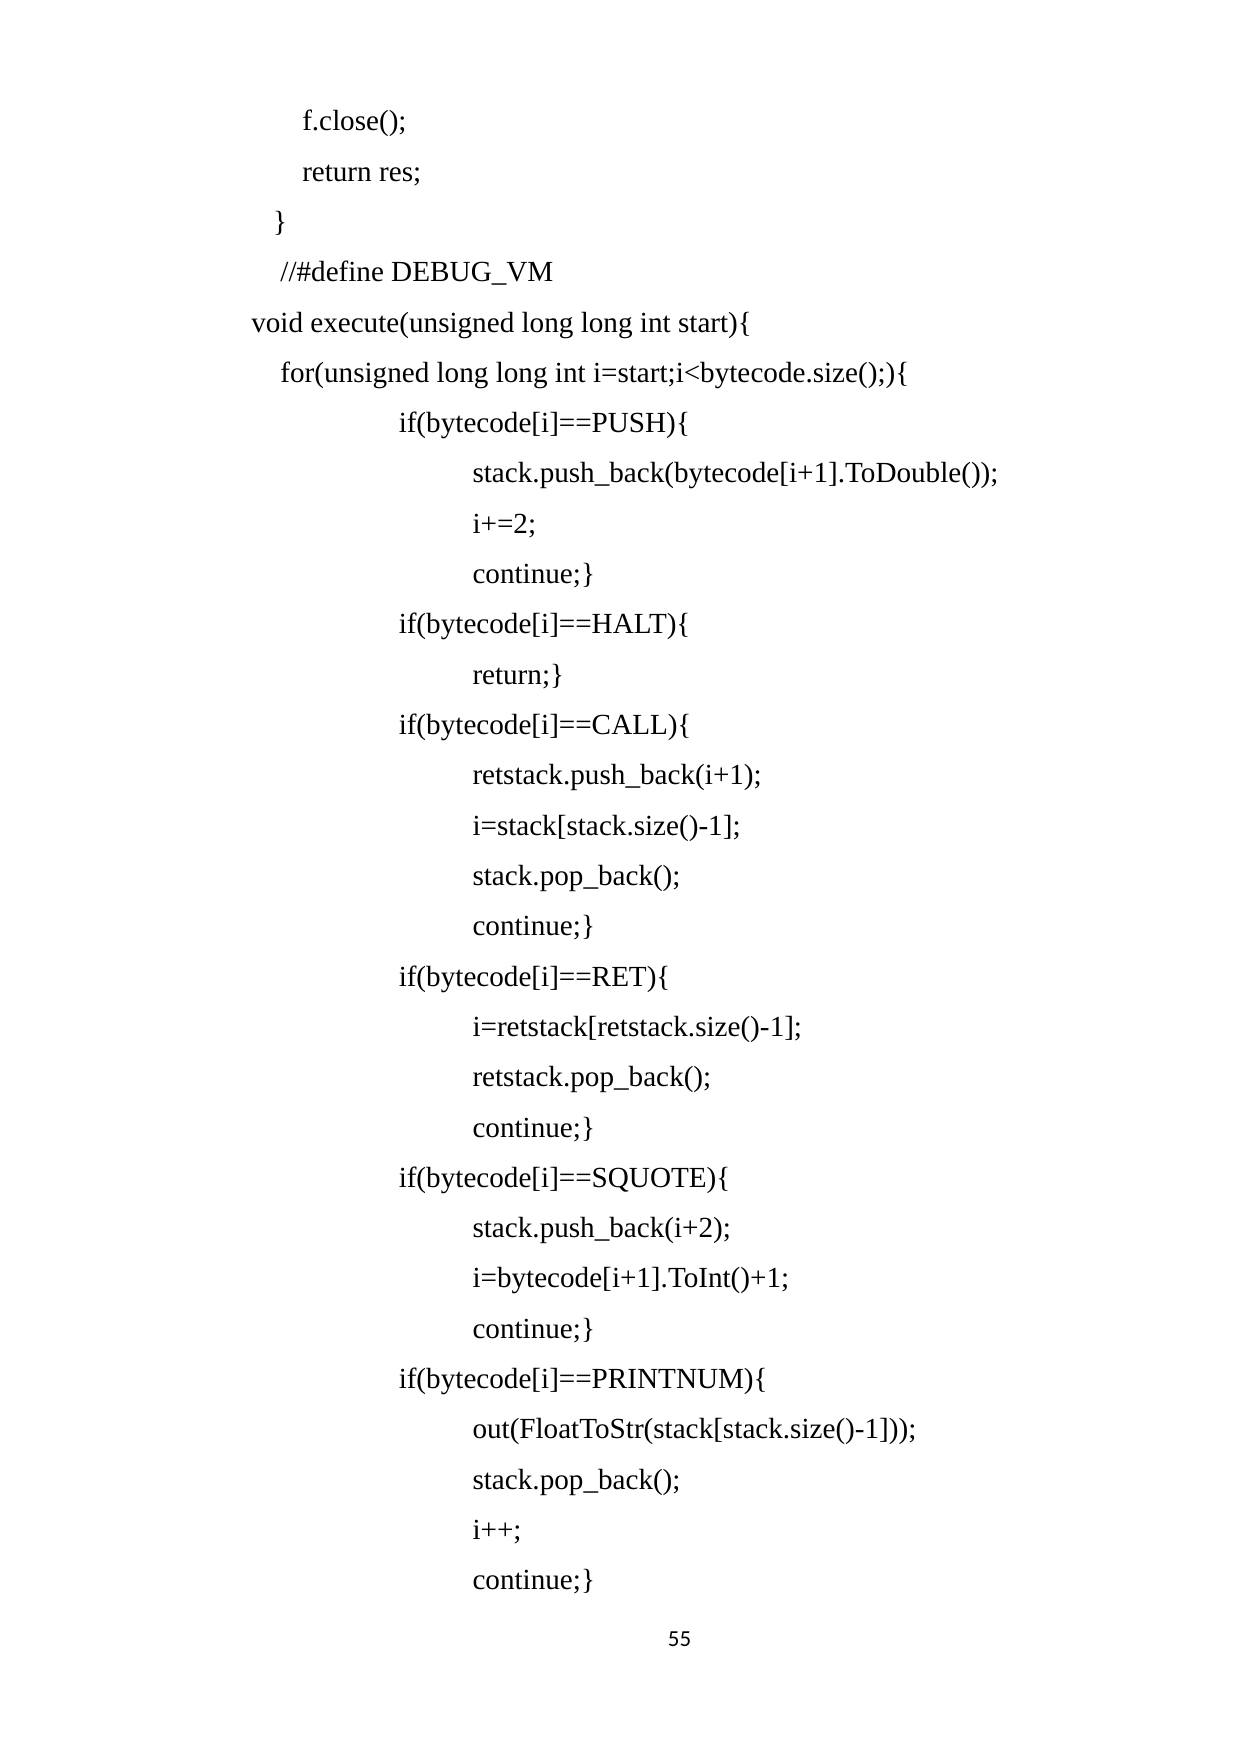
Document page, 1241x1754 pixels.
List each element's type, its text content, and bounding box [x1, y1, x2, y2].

subtitle stack.push_back(i+2); [177, 1210, 1181, 1244]
subtitle return res; [177, 154, 1181, 187]
subtitle continue;} [177, 556, 1181, 590]
subtitle continue;} [177, 1562, 1181, 1596]
subtitle out(FloatToStr(stack[stack.size()-1])); [177, 1412, 1181, 1445]
subtitle //#define DEBUG_VM [177, 254, 1181, 288]
subtitle if(bytecode[i]==CALL){ [177, 707, 1181, 741]
subtitle void execute(unsigned long long int start){ [177, 305, 1181, 338]
subtitle if(bytecode[i]==SQUOTE){ [177, 1160, 1181, 1193]
subtitle i=stack[stack.size()-1]; [177, 808, 1181, 841]
subtitle i++; [177, 1512, 1181, 1546]
subtitle continue;} [177, 908, 1181, 942]
subtitle continue;} [177, 1110, 1181, 1143]
subtitle i=retstack[retstack.size()-1]; [177, 1009, 1181, 1043]
subtitle if(bytecode[i]==PRINTNUM){ [177, 1361, 1181, 1395]
subtitle return;} [177, 657, 1181, 690]
subtitle retstack.pop_back(); [177, 1059, 1181, 1093]
subtitle retstack.push_back(i+1); [177, 757, 1181, 791]
subtitle f.close(); [177, 103, 1181, 137]
subtitle if(bytecode[i]==HALT){ [177, 607, 1181, 640]
subtitle if(bytecode[i]==PUSH){ [177, 405, 1181, 439]
subtitle i+=2; [177, 506, 1181, 539]
subtitle stack.pop_back(); [177, 858, 1181, 892]
subtitle stack.push_back(bytecode[i+1].ToDouble()); [177, 456, 1181, 489]
subtitle stack.pop_back(); [177, 1462, 1181, 1495]
subtitle } [177, 204, 1181, 238]
subtitle i=bytecode[i+1].ToInt()+1; [177, 1261, 1181, 1294]
subtitle if(bytecode[i]==RET){ [177, 959, 1181, 992]
subtitle continue;} [177, 1311, 1181, 1344]
subtitle for(unsigned long long int i=start;i<bytecode.size();){ [177, 355, 1181, 388]
